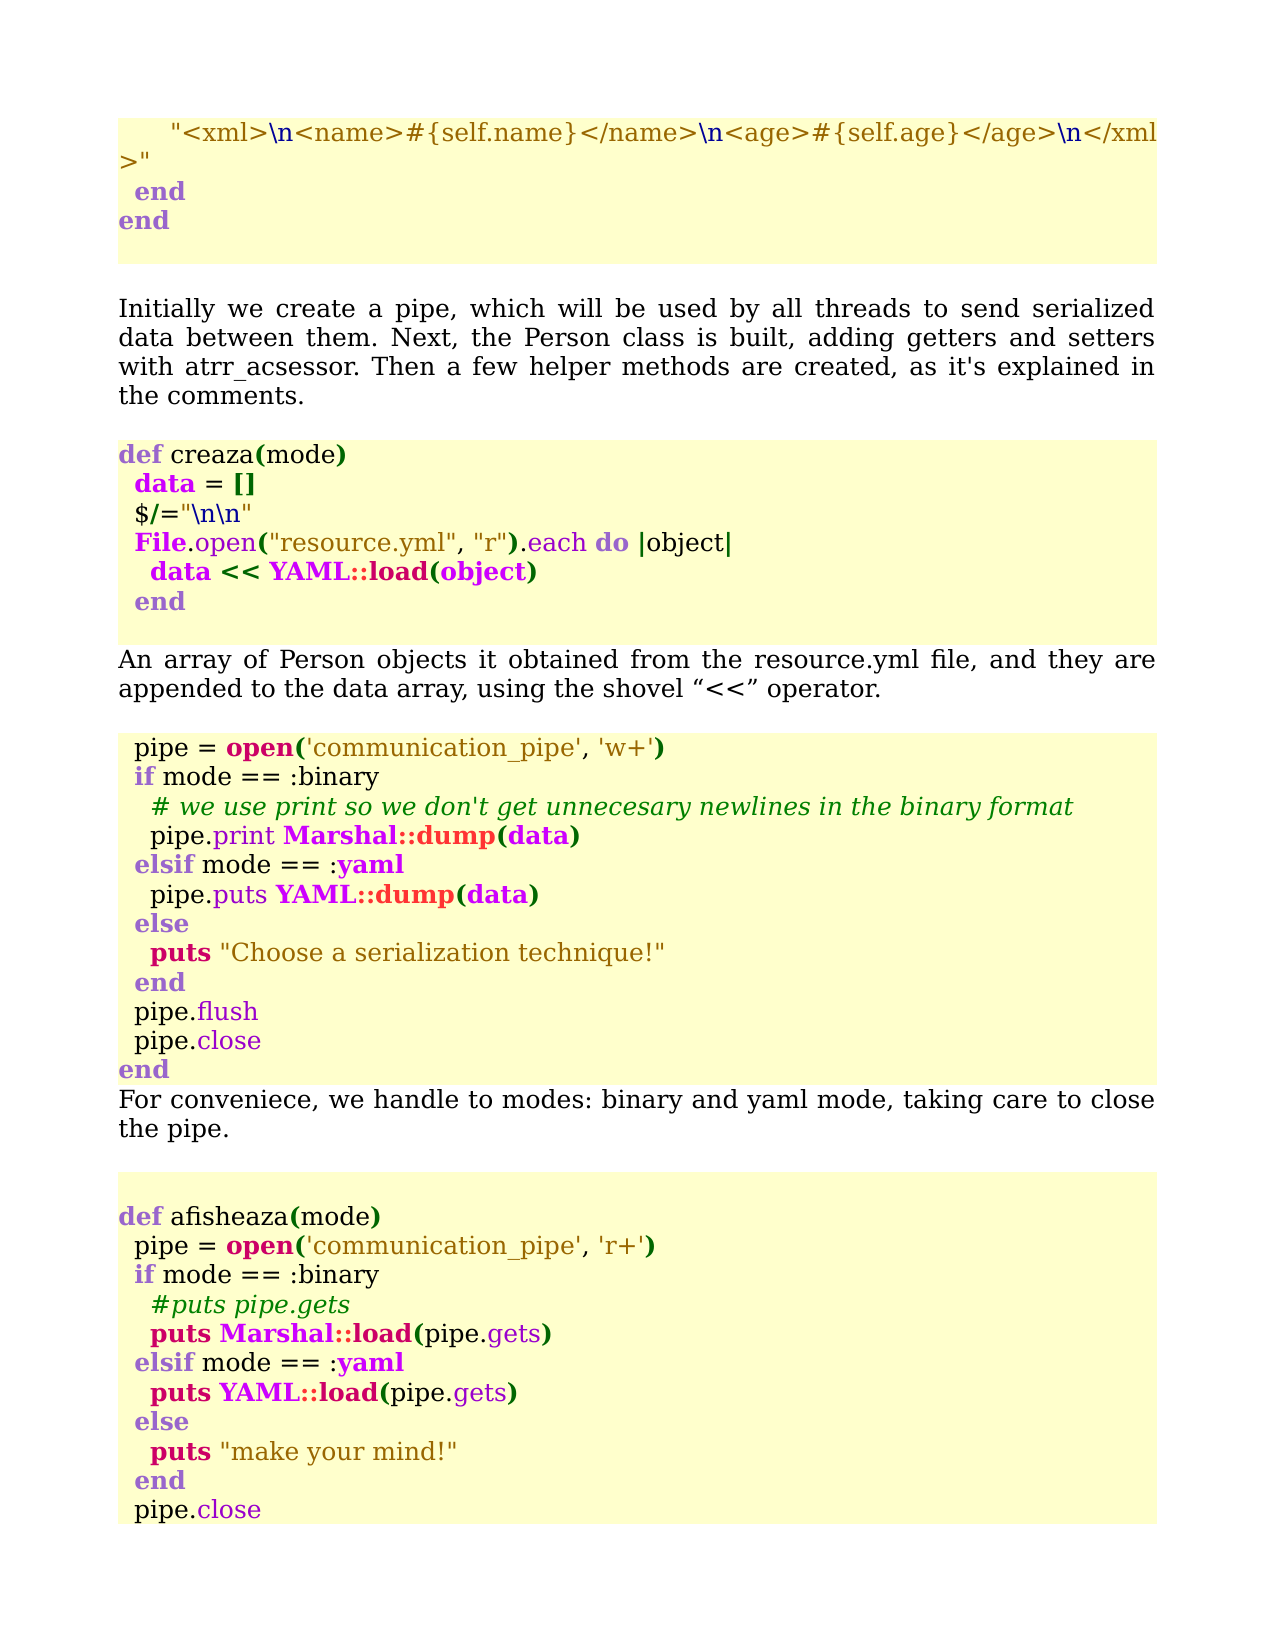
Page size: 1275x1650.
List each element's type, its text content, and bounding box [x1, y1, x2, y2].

text puts YAML::load(pipe.gets) [118, 1378, 1157, 1407]
text end [118, 1466, 1157, 1495]
text pipe = open('communication_pipe', 'r+') [118, 1231, 1157, 1260]
text pipe.close [118, 1026, 1157, 1055]
text puts "make your mind!" [118, 1436, 1157, 1466]
text An array of Person objects it obtained from the resource.yml file, and they are appended to the data array, using the shovel “<<” operator. [118, 645, 1157, 703]
text end [118, 587, 1157, 616]
text For conveniece, we handle to modes: binary and yaml mode, taking care to close the pipe. [118, 1085, 1157, 1143]
text else [118, 1407, 1157, 1436]
text data = [] [118, 469, 1157, 498]
text def creaza(mode) [118, 440, 1157, 469]
text def afisheaza(mode) [118, 1202, 1157, 1231]
text pipe = open('communication_pipe', 'w+') [118, 733, 1157, 762]
text pipe.puts YAML::dump(data) [118, 879, 1157, 909]
text elsif mode == :yaml [118, 1348, 1157, 1378]
text end [118, 206, 1157, 235]
text puts "Choose a serialization technique!" [118, 938, 1157, 968]
text data << YAML::load(object) [118, 557, 1157, 587]
text else [118, 909, 1157, 938]
text pipe.close [118, 1495, 1157, 1524]
text "<xml>\n<name>#{self.name}</name>\n<age>#{self.age}</age>\n</xml>" [118, 118, 1157, 176]
text #puts pipe.gets [118, 1290, 1157, 1319]
text puts Marshal::load(pipe.gets) [118, 1319, 1157, 1348]
text end [118, 1055, 1157, 1085]
text end [118, 176, 1157, 206]
text Initially we create a pipe, which will be used by all threads to send serialized data between them. Next, the Person class is built, adding getters and setters with atrr_acsessor. Then a few helper methods are created, as it's explained in the comments. [118, 294, 1157, 410]
text end [118, 968, 1157, 997]
text if mode == :binary [118, 762, 1157, 792]
text if mode == :binary [118, 1260, 1157, 1290]
text File.open("resource.yml", "r").each do |object| [118, 528, 1157, 557]
text pipe.flush [118, 997, 1157, 1026]
text # we use print so we don't get unnecesary newlines in the binary format [118, 792, 1157, 821]
text $/="\n\n" [118, 498, 1157, 528]
text pipe.print Marshal::dump(data) [118, 821, 1157, 850]
text elsif mode == :yaml [118, 850, 1157, 879]
